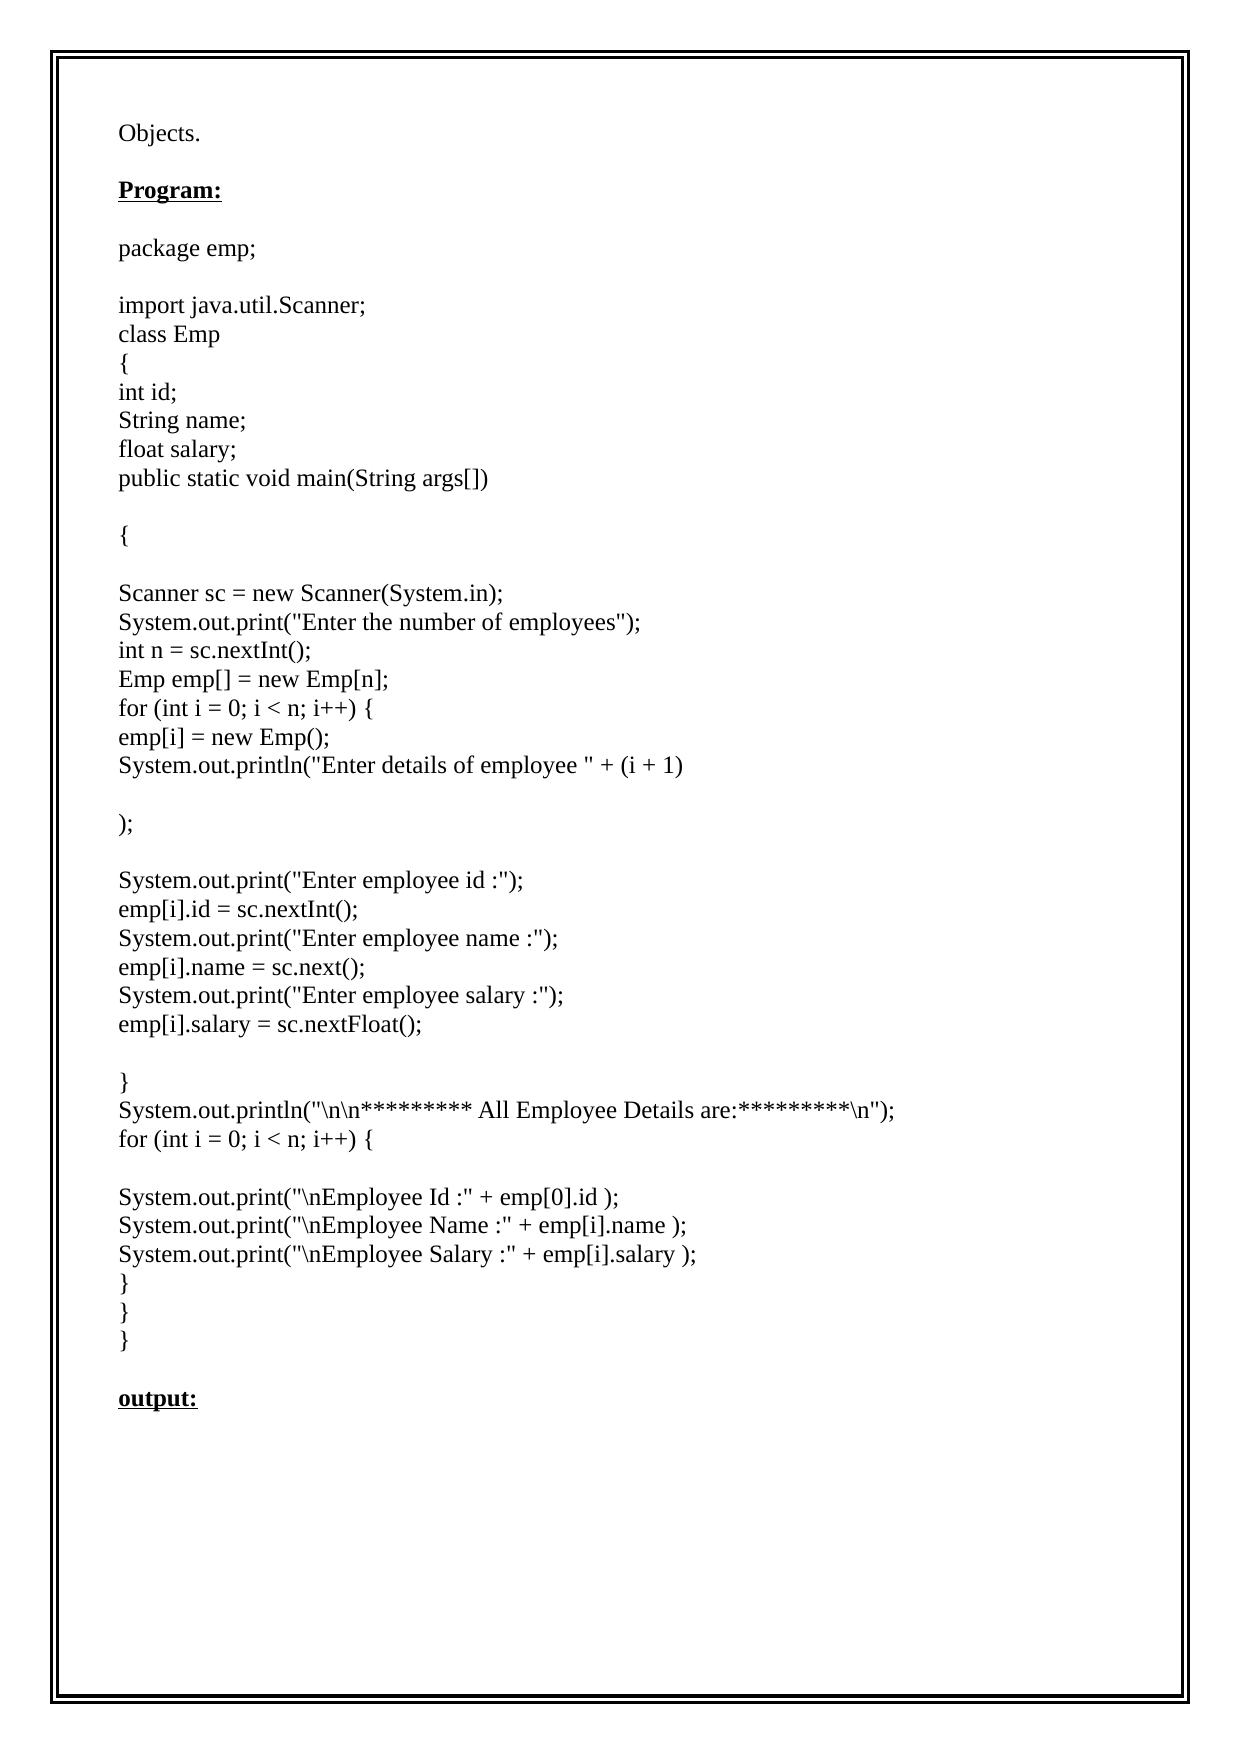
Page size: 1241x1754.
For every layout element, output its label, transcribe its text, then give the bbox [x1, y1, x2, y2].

text System.out.print("\nEmployee Salary :" + emp[i].salary ); [118, 1239, 1122, 1268]
text int n = sc.nextInt(); [118, 636, 1122, 664]
text Objects. [118, 118, 1122, 147]
text System.out.print("\nEmployee Id :" + emp[0].id ); [118, 1182, 1122, 1211]
text int id; [118, 377, 1122, 406]
text } [118, 1067, 1122, 1096]
text } [118, 1297, 1122, 1326]
text System.out.println("Enter details of employee " + (i + 1) [118, 751, 1122, 779]
text System.out.print("Enter employee name :"); [118, 923, 1122, 952]
text emp[i].salary = sc.nextFloat(); [118, 1009, 1122, 1038]
text package emp; [118, 233, 1122, 262]
text float salary; [118, 434, 1122, 463]
text System.out.println("\n\n********* All Employee Details are:*********\n"); [118, 1096, 1122, 1124]
text Scanner sc = new Scanner(System.in); [118, 578, 1122, 607]
text } [118, 1326, 1122, 1354]
text class Emp [118, 319, 1122, 348]
text } [118, 1268, 1122, 1297]
text for (int i = 0; i < n; i++) { [118, 693, 1122, 722]
text String name; [118, 406, 1122, 434]
text emp[i].name = sc.next(); [118, 952, 1122, 981]
text Program: [118, 176, 1122, 204]
text System.out.print("\nEmployee Name :" + emp[i].name ); [118, 1211, 1122, 1239]
text output: [118, 1383, 1122, 1412]
text for (int i = 0; i < n; i++) { [118, 1124, 1122, 1153]
text { [118, 521, 1122, 549]
text ); [118, 808, 1122, 837]
text System.out.print("Enter employee salary :"); [118, 981, 1122, 1009]
text { [118, 348, 1122, 377]
text System.out.print("Enter the number of employees"); [118, 607, 1122, 636]
text System.out.print("Enter employee id :"); [118, 866, 1122, 894]
text public static void main(String args[]) [118, 463, 1122, 492]
text Emp emp[] = new Emp[n]; [118, 664, 1122, 693]
text emp[i].id = sc.nextInt(); [118, 894, 1122, 923]
text emp[i] = new Emp(); [118, 722, 1122, 751]
text import java.util.Scanner; [118, 291, 1122, 319]
